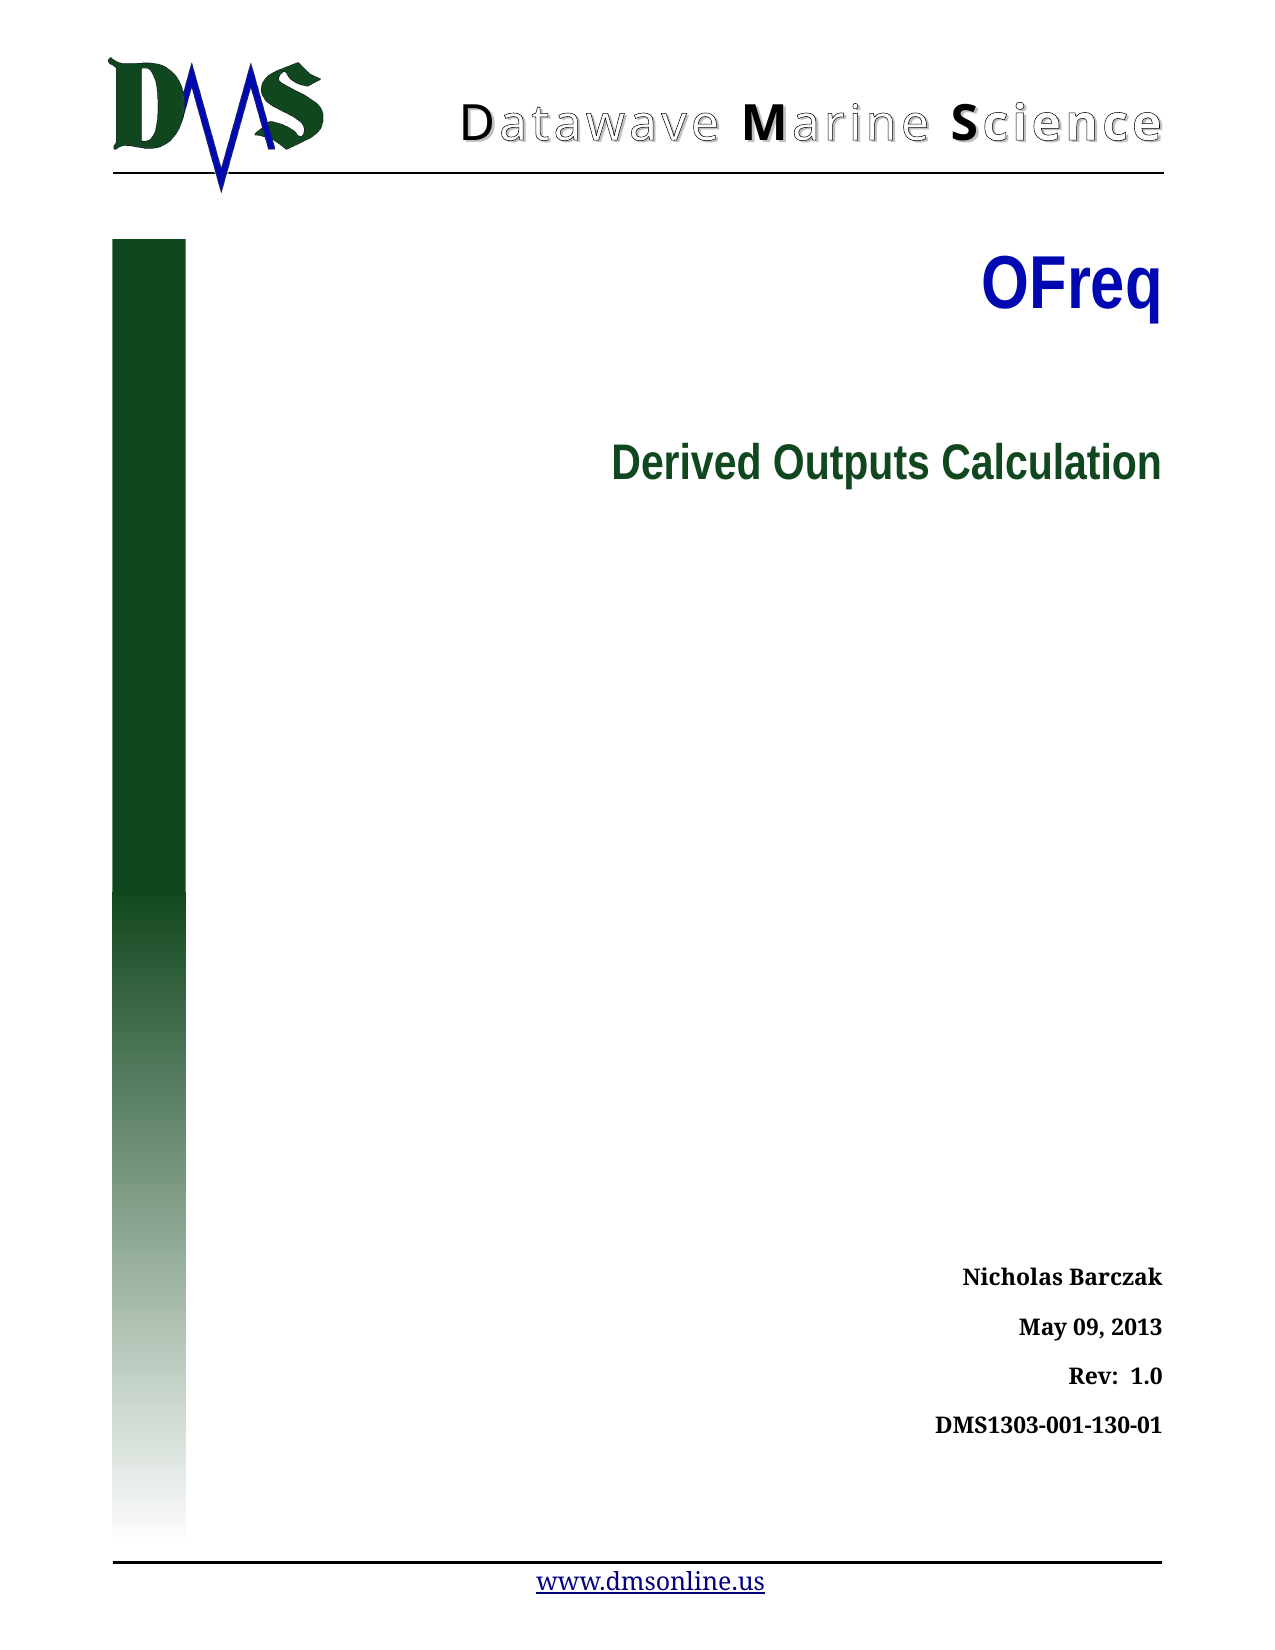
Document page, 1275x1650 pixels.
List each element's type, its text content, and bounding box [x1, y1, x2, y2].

title oFreq [112, 238, 1162, 324]
text Nicholas Barczak [186, 1261, 1162, 1292]
text Rev: 1.0 [186, 1360, 1162, 1391]
text May 09, 2013 [186, 1310, 1162, 1342]
picture [105, 53, 326, 195]
text DMS1303-001-130-01 [186, 1409, 1162, 1440]
subtitle Derived Outputs Calculation [186, 432, 1162, 490]
